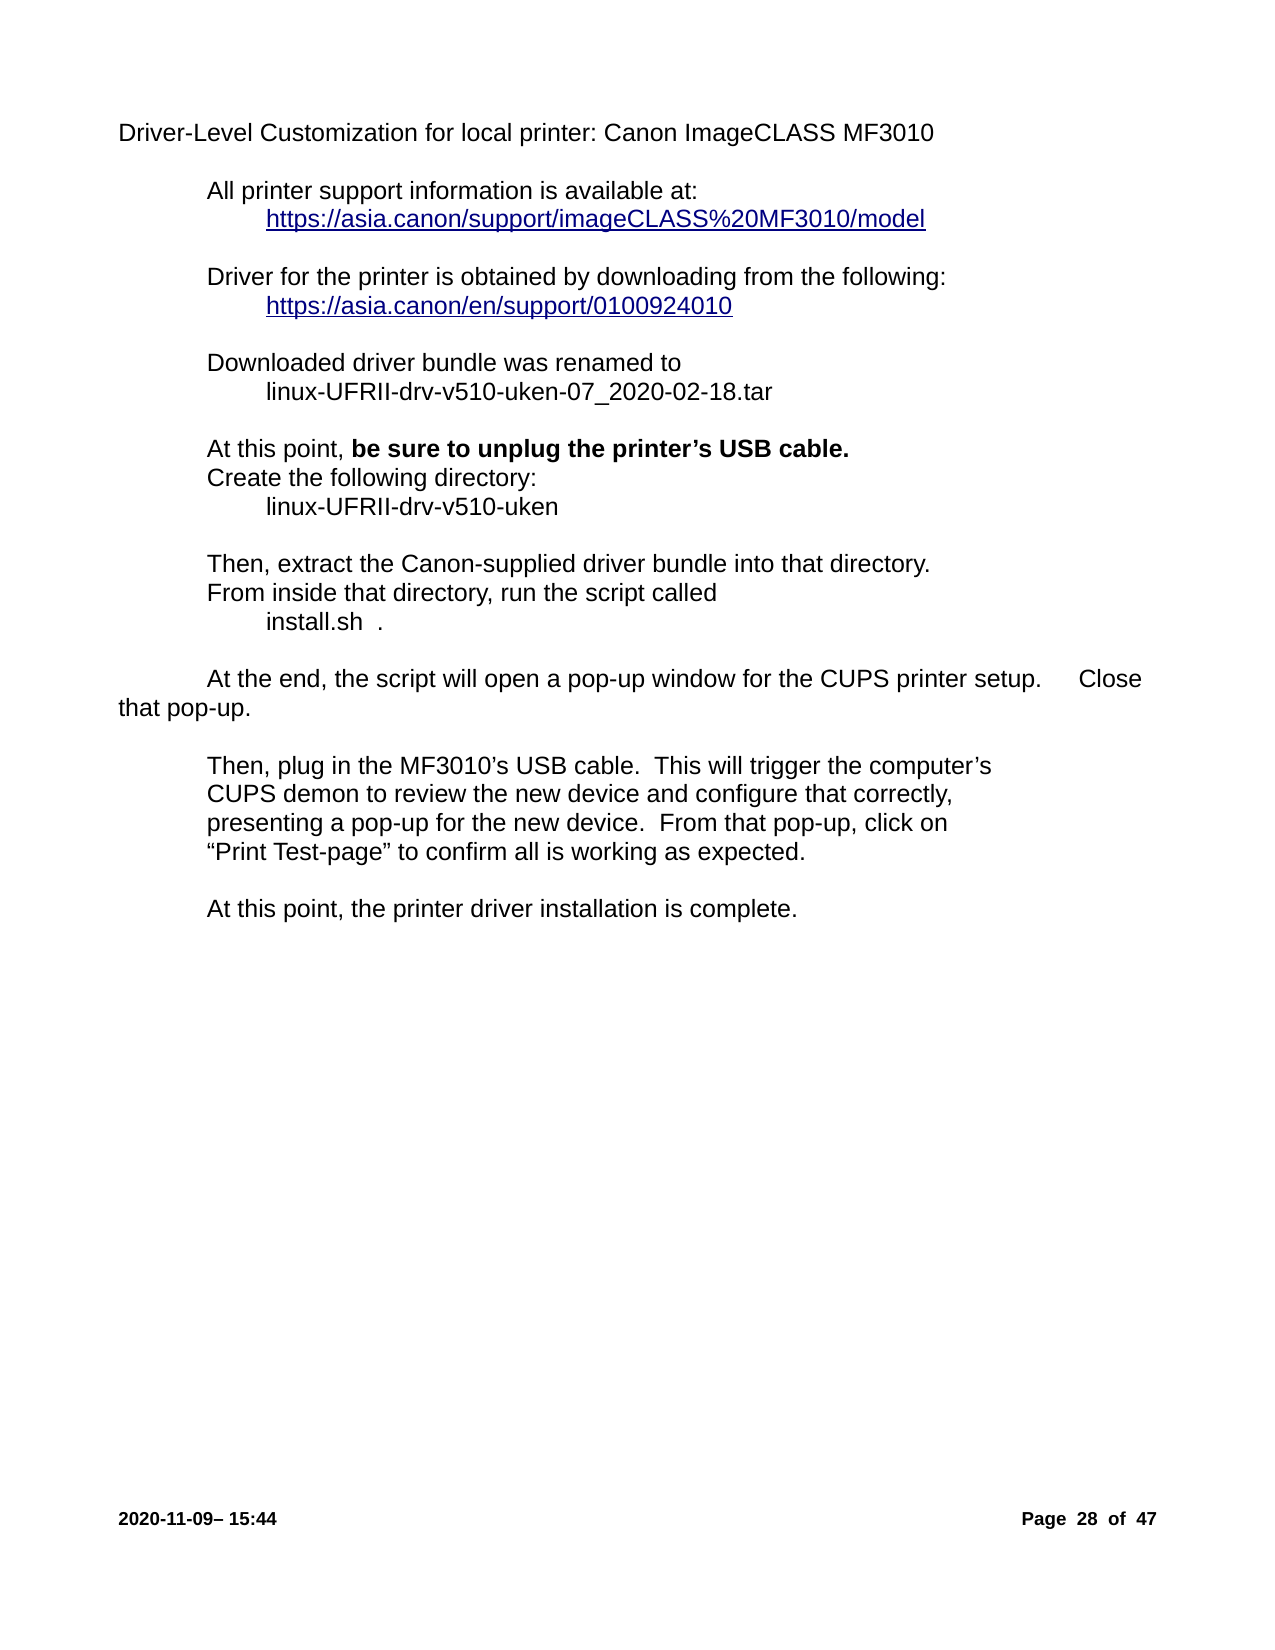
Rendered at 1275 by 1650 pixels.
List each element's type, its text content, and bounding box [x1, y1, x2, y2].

text Downloaded driver bundle was renamed to [118, 348, 1157, 377]
text Then, plug in the MF3010’s USB cable. This will trigger the computer’s CUPS demon to review the new device and configure that correctly, [118, 751, 1157, 808]
text linux-UFRII-drv-v510-uken [118, 492, 1157, 521]
text At the end, the script will open a pop-up window for the CUPS printer setup. Close that pop-up. [118, 664, 1157, 722]
text At this point, be sure to unplug the printer’s USB cable. Create the following directory: [118, 434, 1157, 492]
text Then, extract the Canon-supplied driver bundle into that directory. From inside that directory, run the script called [118, 549, 1157, 607]
text Driver-Level Customization for local printer: Canon ImageCLASS MF3010 [118, 118, 1157, 176]
text https://asia.canon/support/imageCLASS%20MF3010/model [118, 204, 1157, 233]
text “Print Test-page” to confirm all is working as expected. [118, 837, 1157, 866]
text linux-UFRII-drv-v510-uken-07_2020-02-18.tar [118, 377, 1157, 406]
text Driver for the printer is obtained by downloading from the following: [118, 262, 1157, 291]
text https://asia.canon/en/support/0100924010 [118, 291, 1157, 319]
text presenting a pop-up for the new device. From that pop-up, click on [118, 808, 1157, 837]
text At this point, the printer driver installation is complete. [118, 894, 1157, 923]
text All printer support information is available at: [118, 176, 1157, 204]
text install.sh . [118, 607, 1157, 636]
